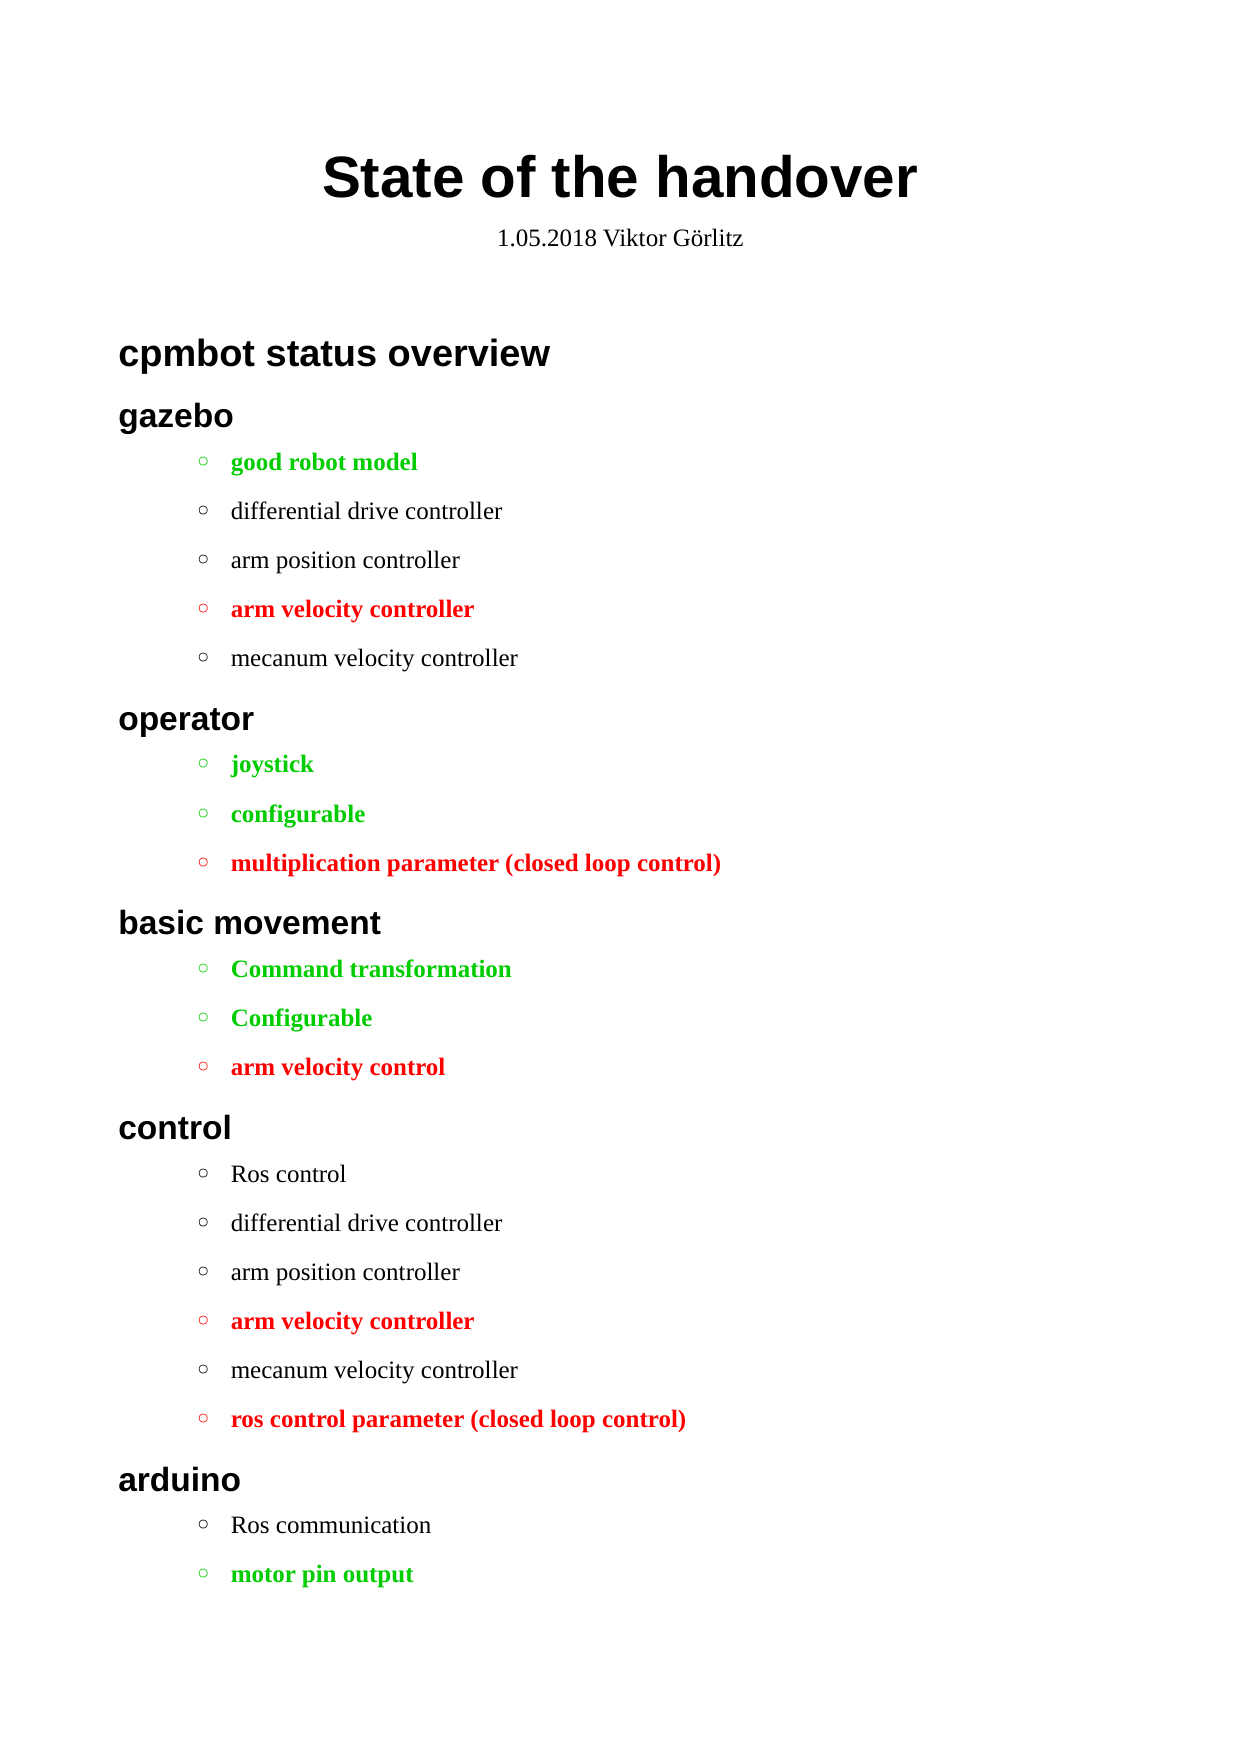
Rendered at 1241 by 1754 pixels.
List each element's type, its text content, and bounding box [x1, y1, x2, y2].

list Configurable [193, 1003, 1122, 1032]
list arm velocity control [193, 1052, 1122, 1081]
list arm velocity controller [193, 1306, 1122, 1335]
list configurable [193, 799, 1122, 827]
list arm velocity controller [193, 594, 1122, 623]
list multiplication parameter (closed loop control) [193, 848, 1122, 876]
subtitle control [118, 1108, 1122, 1146]
list differential drive controller [193, 496, 1122, 525]
list differential drive controller [193, 1208, 1122, 1237]
subtitle arduino [118, 1459, 1122, 1498]
list Ros communication [193, 1511, 1122, 1539]
list Command transformation [193, 954, 1122, 983]
list mecanum velocity controller [193, 1355, 1122, 1384]
list motor pin output [193, 1559, 1122, 1588]
list mecanum velocity controller [193, 643, 1122, 672]
subtitle gazebo [118, 396, 1122, 434]
list ros control parameter (closed loop control) [193, 1404, 1122, 1433]
list arm position controller [193, 1257, 1122, 1286]
subtitle cpmbot status overview [118, 331, 1122, 375]
list arm position controller [193, 545, 1122, 574]
list good robot model [193, 447, 1122, 476]
subtitle operator [118, 698, 1122, 737]
subtitle basic movement [118, 903, 1122, 942]
list Ros control [193, 1159, 1122, 1187]
title State of the handover [118, 143, 1122, 210]
text 1.05.2018 Viktor Görlitz [118, 223, 1122, 251]
list joystick [193, 749, 1122, 778]
